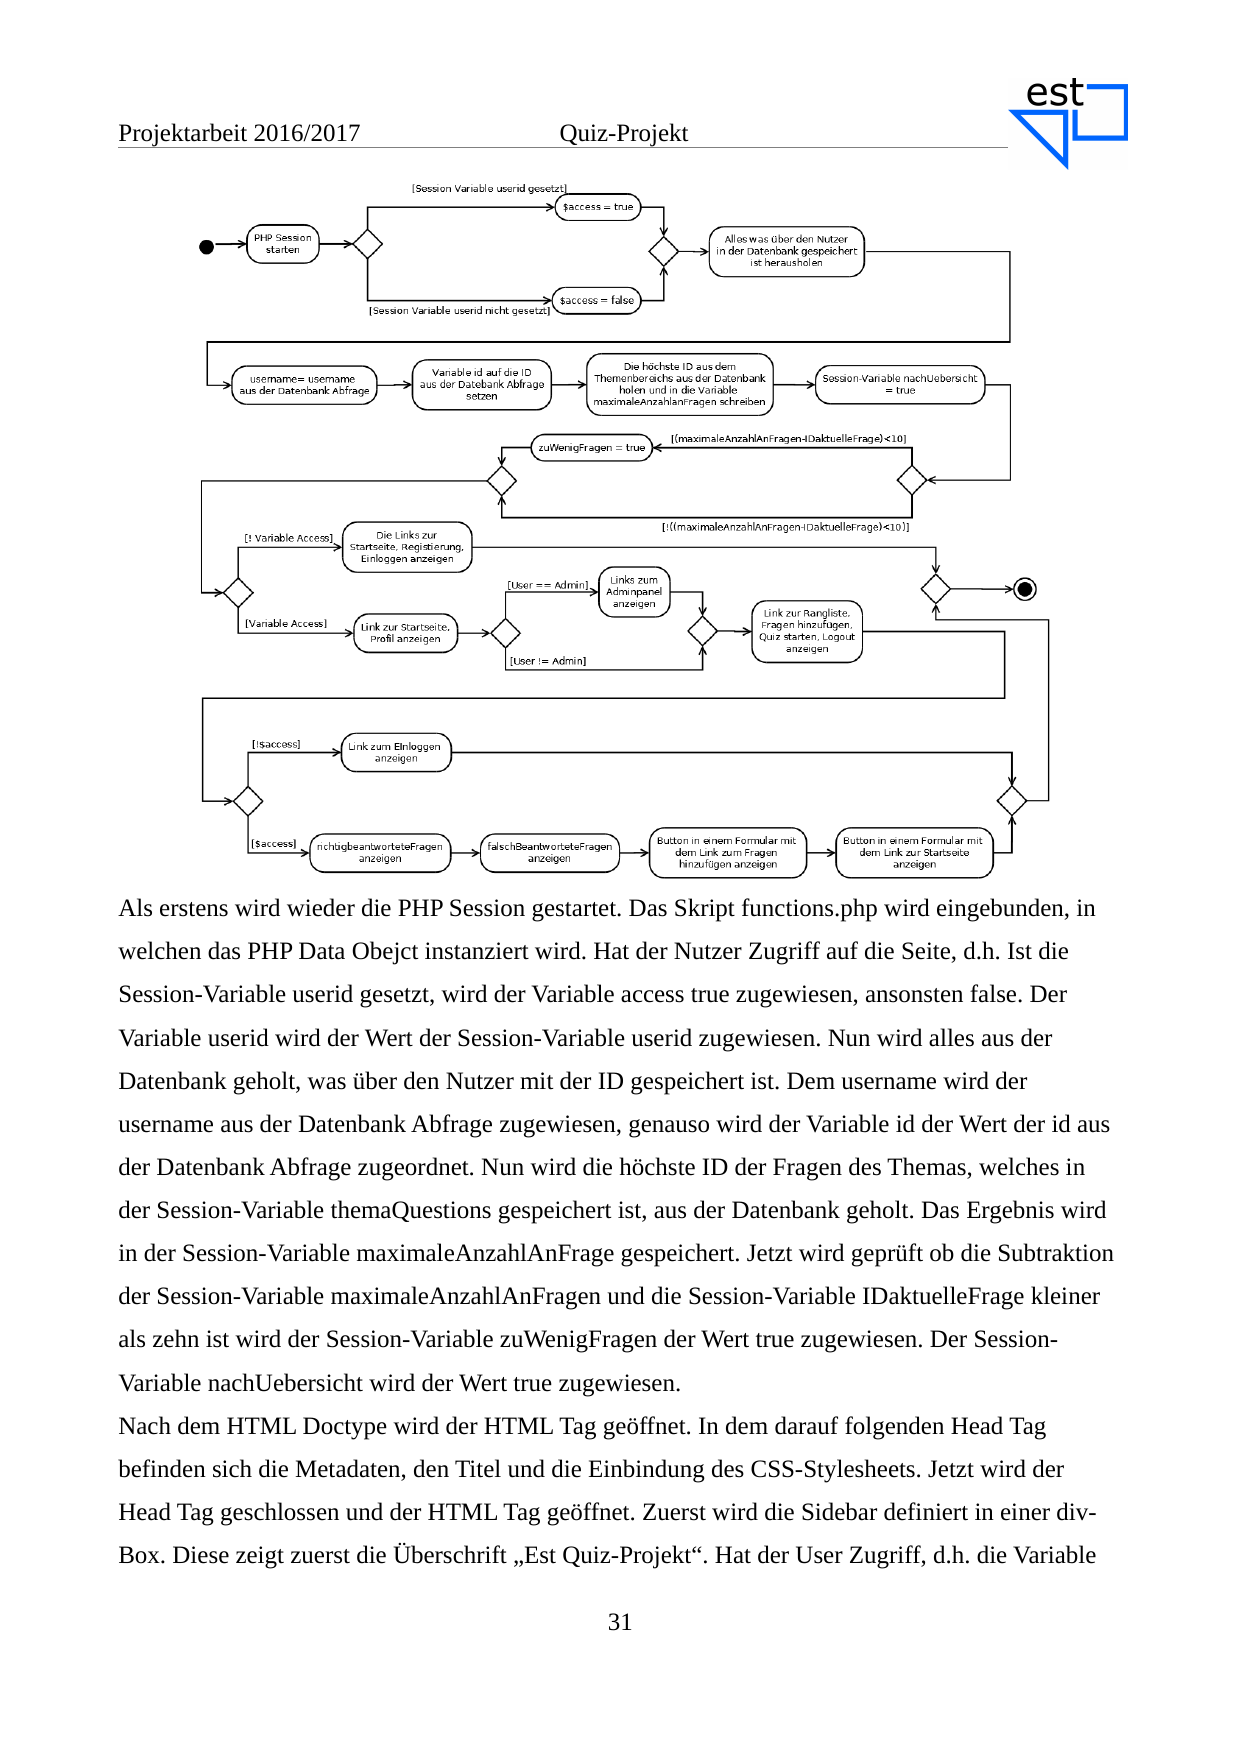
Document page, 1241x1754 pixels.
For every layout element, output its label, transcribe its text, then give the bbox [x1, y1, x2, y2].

picture [1008, 78, 1128, 170]
text Als erstens wird wieder die PHP Session gestartet. Das Skript functions.php wird eingebunden, in welchen das PHP Data Obejct instanziert wird. Hat der Nutzer Zugriff auf die Seite, d.h. Ist die Session-Variable userid gesetzt, wird der Variable access true zugewiesen, ansonsten false. Der Variable userid wird der Wert der Session-Variable userid zugewiesen. Nun wird alles aus der Datenbank geholt, was über den Nutzer mit der ID gespeichert ist. Dem username wird der username aus der Datenbank Abfrage zugewiesen, genauso wird der Variable id der Wert der id aus der Datenbank Abfrage zugeordnet. Nun wird die höchste ID der Fragen des Themas, welches in der Session-Variable themaQuestions gespeichert ist, aus der Datenbank geholt. Das Ergebnis wird in der Session-Variable maximaleAnzahlAnFrage gespeichert. Jetzt wird geprüft ob die Subtraktion der Session-Variable maximaleAnzahlAnFragen und die Session-Variable IDaktuelleFrage kleiner als zehn ist wird der Session-Variable zuWenigFragen der Wert true zugewiesen. Der Session-Variable nachUebersicht wird der Wert true zugewiesen. [118, 177, 1122, 1396]
text Nach dem HTML Doctype wird der HTML Tag geöffnet. In dem darauf folgenden Head Tag befinden sich die Metadaten, den Titel und die Einbindung des CSS-Stylesheets. Jetzt wird der Head Tag geschlossen und der HTML Tag geöffnet. Zuerst wird die Sidebar definiert in einer div-Box. Diese zeigt zuerst die Überschrift „Est Quiz-Projekt“. Hat der User Zugriff, d.h. die Variable [118, 1411, 1122, 1569]
picture [190, 176, 1050, 879]
